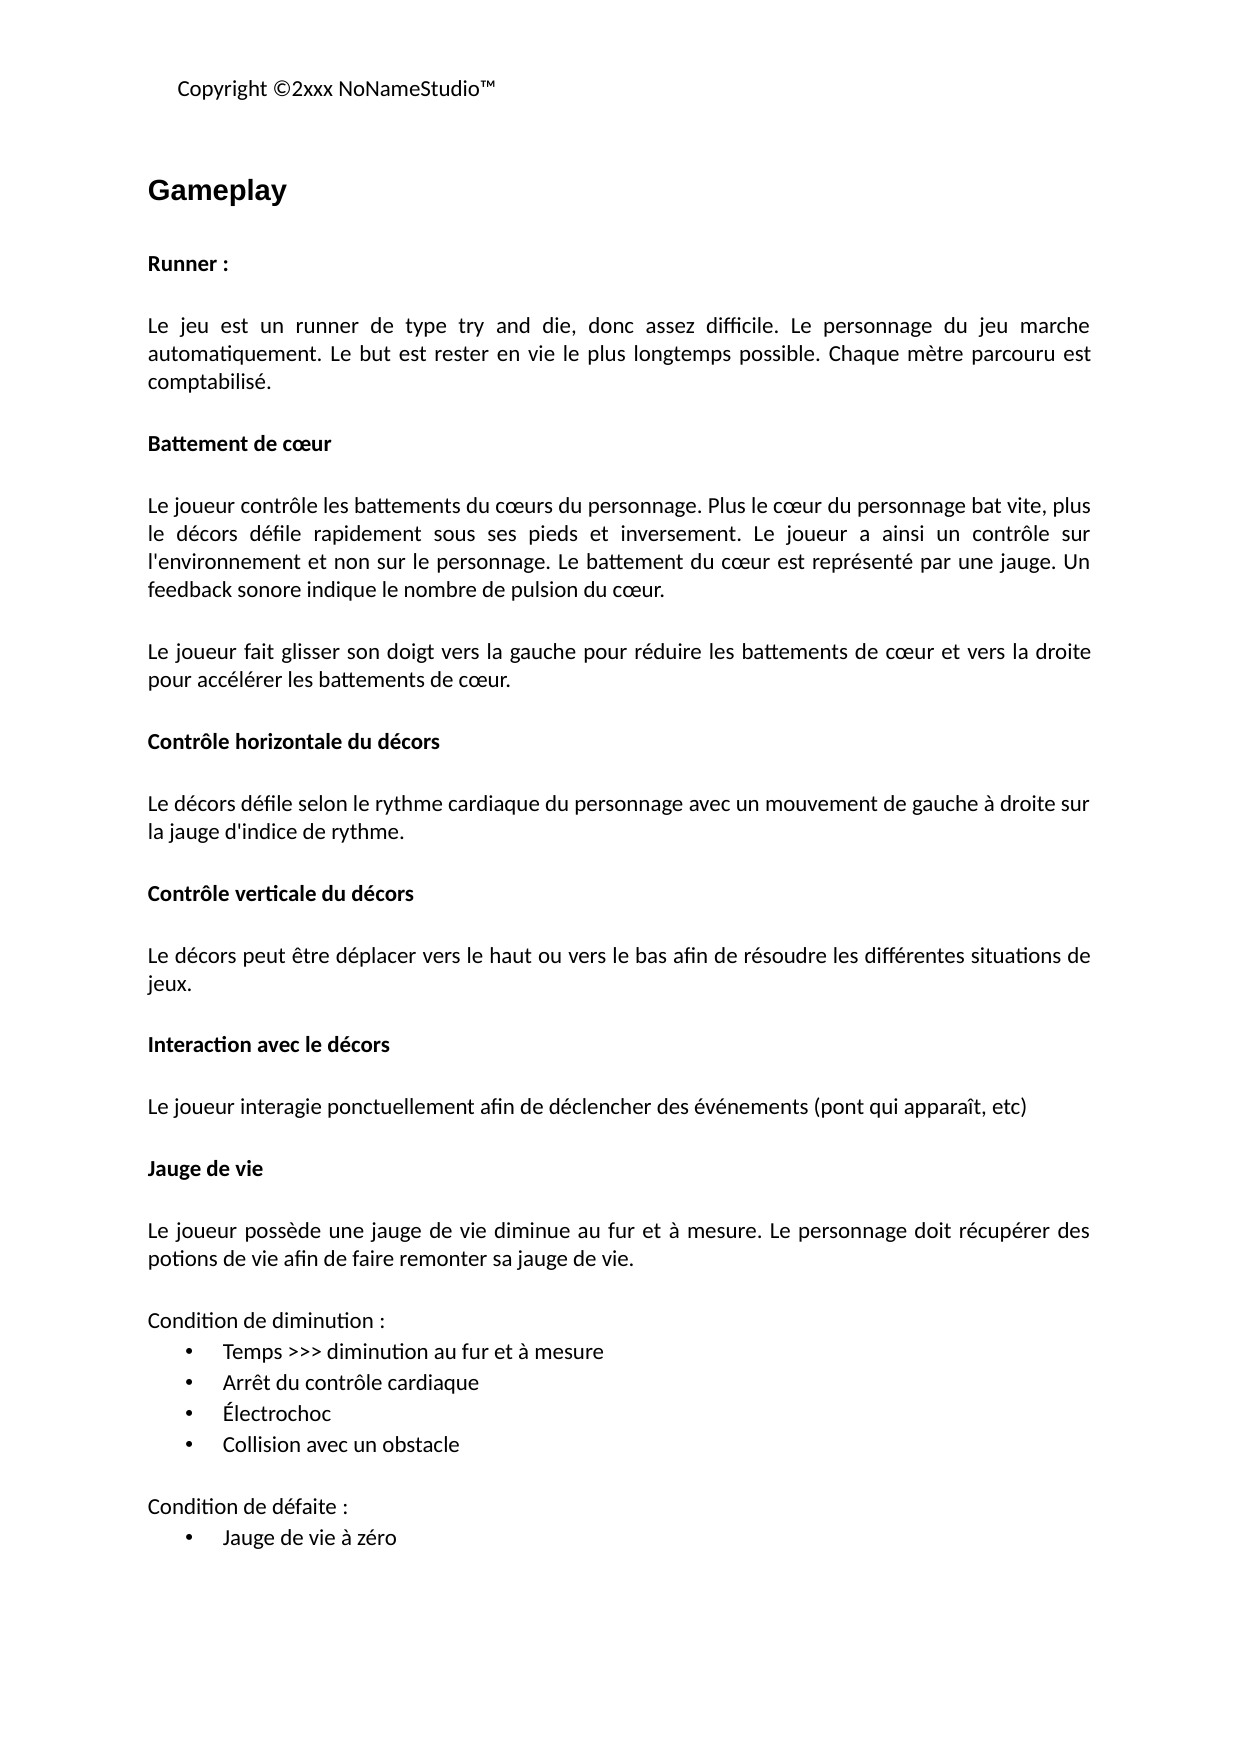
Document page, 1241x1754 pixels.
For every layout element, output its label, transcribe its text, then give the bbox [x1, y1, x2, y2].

list Le joueur fait glisser son doigt vers la gauche pour réduire les battements de cœur et vers la droite pour accélérer les battements de cœur. [148, 637, 1093, 693]
list Condition de diminution : [148, 1306, 1093, 1334]
list Condition de défaite : [148, 1492, 1093, 1520]
list Contrôle horizontale du décors [148, 727, 1093, 755]
list Collision avec un obstacle [185, 1430, 1093, 1458]
list Le joueur interagie ponctuellement afin de déclencher des événements (pont qui apparaît, etc) [148, 1092, 1093, 1121]
subtitle Gameplay [148, 173, 1093, 206]
list Contrôle verticale du décors [148, 879, 1093, 907]
list Jauge de vie [148, 1154, 1093, 1182]
list Arrêt du contrôle cardiaque [185, 1368, 1093, 1396]
list Temps >>> diminution au fur et à mesure [185, 1337, 1093, 1365]
list Le joueur possède une jauge de vie diminue au fur et à mesure. Le personnage doit récupérer des potions de vie afin de faire remonter sa jauge de vie. [148, 1216, 1093, 1272]
list Runner : [148, 249, 1093, 278]
list Le joueur contrôle les battements du cœurs du personnage. Plus le cœur du personnage bat vite, plus le décors défile rapidement sous ses pieds et inversement. Le joueur a ainsi un contrôle sur l'environnement et non sur le personnage. Le battement du cœur est représenté par une jauge. Un feedback sonore indique le nombre de pulsion du cœur. [148, 491, 1093, 603]
list Le décors peut être déplacer vers le haut ou vers le bas afin de résoudre les différentes situations de jeux. [148, 941, 1093, 997]
list Le décors défile selon le rythme cardiaque du personnage avec un mouvement de gauche à droite sur la jauge d'indice de rythme. [148, 789, 1093, 845]
list Le jeu est un runner de type try and die, donc assez difficile. Le personnage du jeu marche automatiquement. Le but est rester en vie le plus longtemps possible. Chaque mètre parcouru est comptabilisé. [148, 311, 1093, 396]
list Électrochoc [185, 1399, 1093, 1427]
list Jauge de vie à zéro [185, 1523, 1093, 1551]
list Interaction avec le décors [148, 1031, 1093, 1059]
list Battement de cœur [148, 429, 1093, 457]
